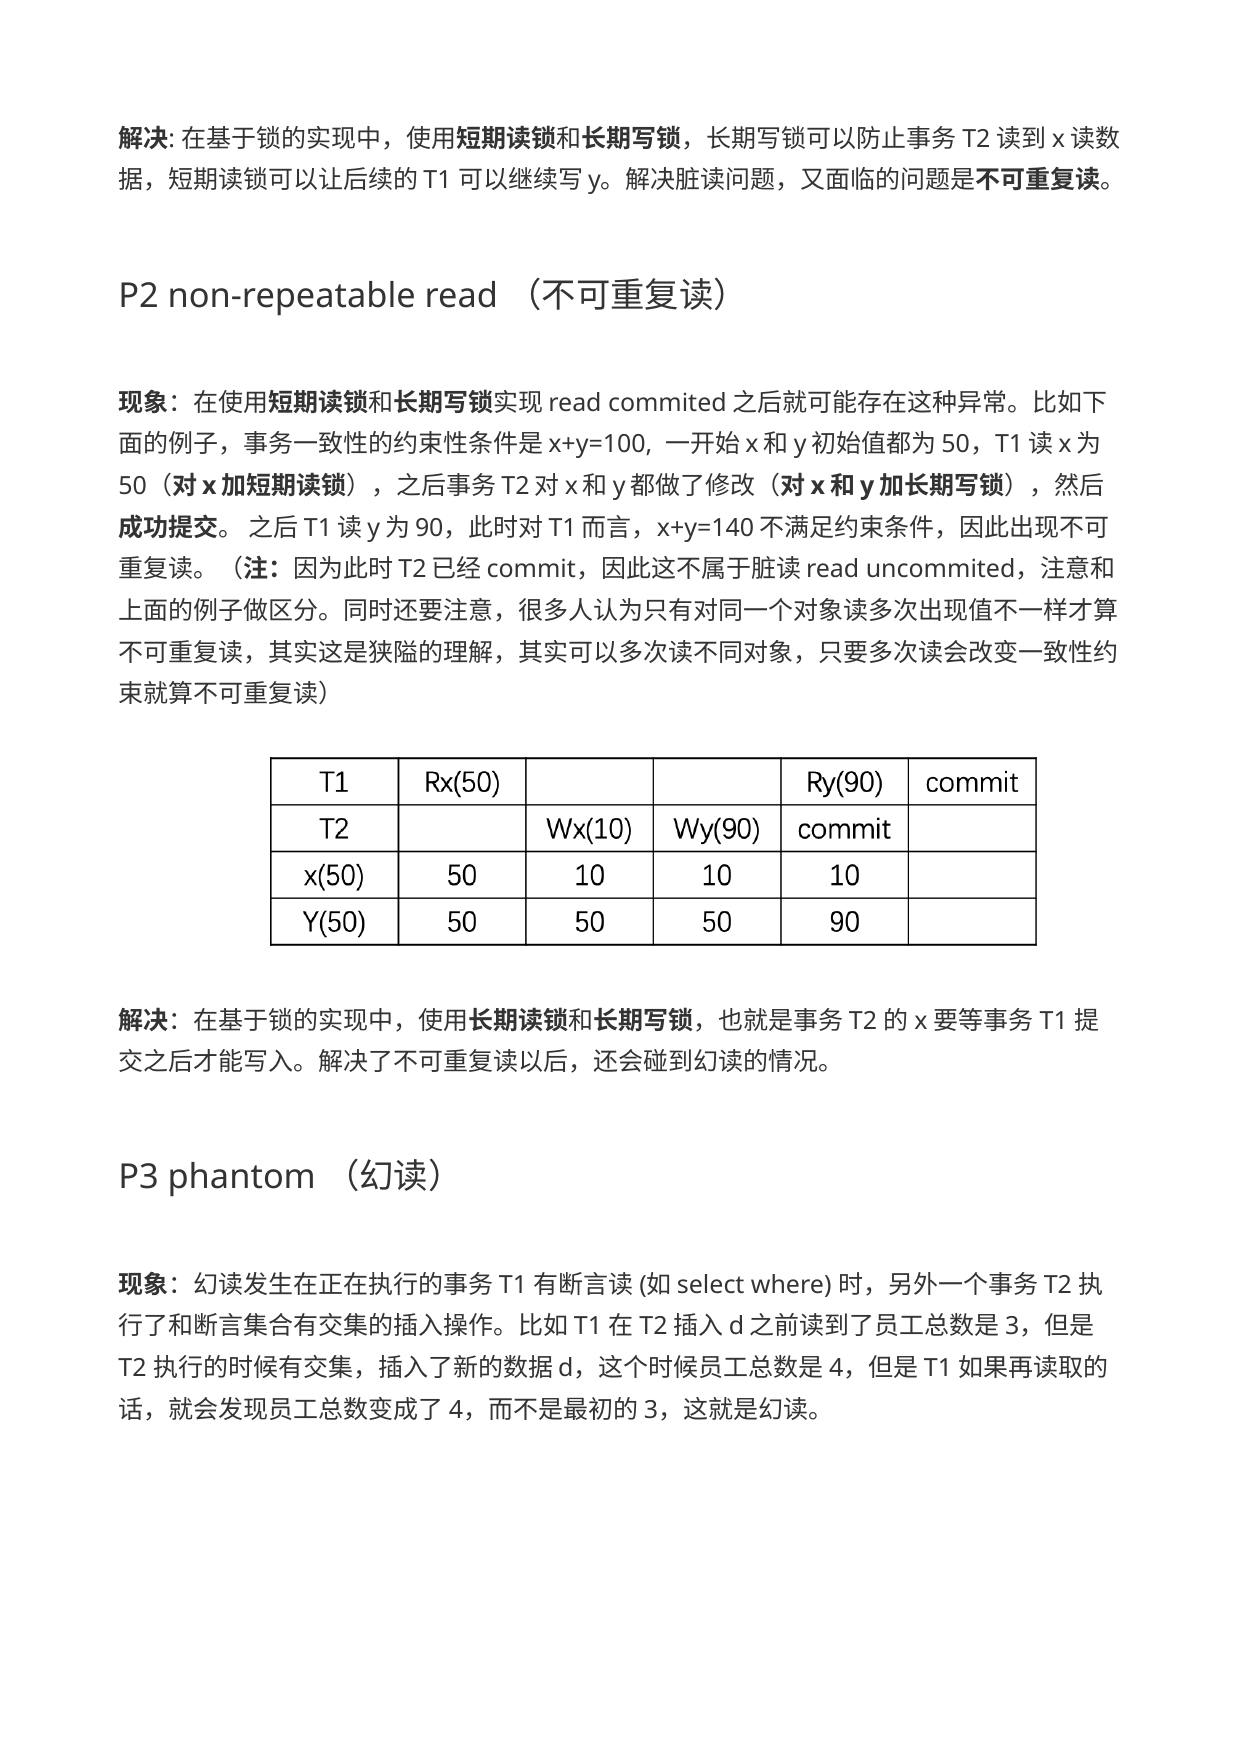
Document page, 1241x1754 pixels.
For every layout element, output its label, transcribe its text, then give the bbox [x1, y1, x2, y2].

picture [261, 746, 1044, 960]
text 现象：在使用短期读锁和长期写锁实现read commited之后就可能存在这种异常。比如下面的例子，事务一致性的约束性条件是x+y=100, 一开始x和y初始值都为50，T1读x为50（对x加短期读锁），之后事务T2对x和y都做了修改（对x和y加长期写锁），然后成功提交。 之后T1读y为90，此时对T1而言，x+y=140不满足约束条件，因此出现不可重复读。（注：因为此时T2已经commit，因此这不属于脏读read uncommited，注意和上面的例子做区分。同时还要注意，很多人认为只有对同一个对象读多次出现值不一样才算不可重复读，其实这是狭隘的理解，其实可以多次读不同对象，只要多次读会改变一致性约束就算不可重复读） [118, 382, 1122, 710]
subtitle P2 non-repeatable read （不可重复读） [118, 267, 1122, 317]
text 解决: 在基于锁的实现中，使用短期读锁和长期写锁，长期写锁可以防止事务 T2 读到x读数据，短期读锁可以让后续的T1 可以继续写y。解决脏读问题，又面临的问题是不可重复读。 [118, 118, 1122, 196]
text 现象：幻读发生在正在执行的事务 T1 有断言读 (如select where) 时，另外一个事务 T2 执行了和断言集合有交集的插入操作。比如 T1 在 T2 插入d之前读到了员工总数是 3，但是 T2 执行的时候有交集，插入了新的数据d，这个时候员工总数是 4，但是 T1 如果再读取的话，就会发现员工总数变成了 4，而不是最初的 3，这就是幻读。 [118, 1264, 1122, 1425]
subtitle P3 phantom （幻读） [118, 1149, 1122, 1199]
text 解决：在基于锁的实现中，使用长期读锁和长期写锁，也就是事务 T2 的 x 要等事务 T1 提交之后才能写入。解决了不可重复读以后，还会碰到幻读的情况。 [118, 1000, 1122, 1078]
